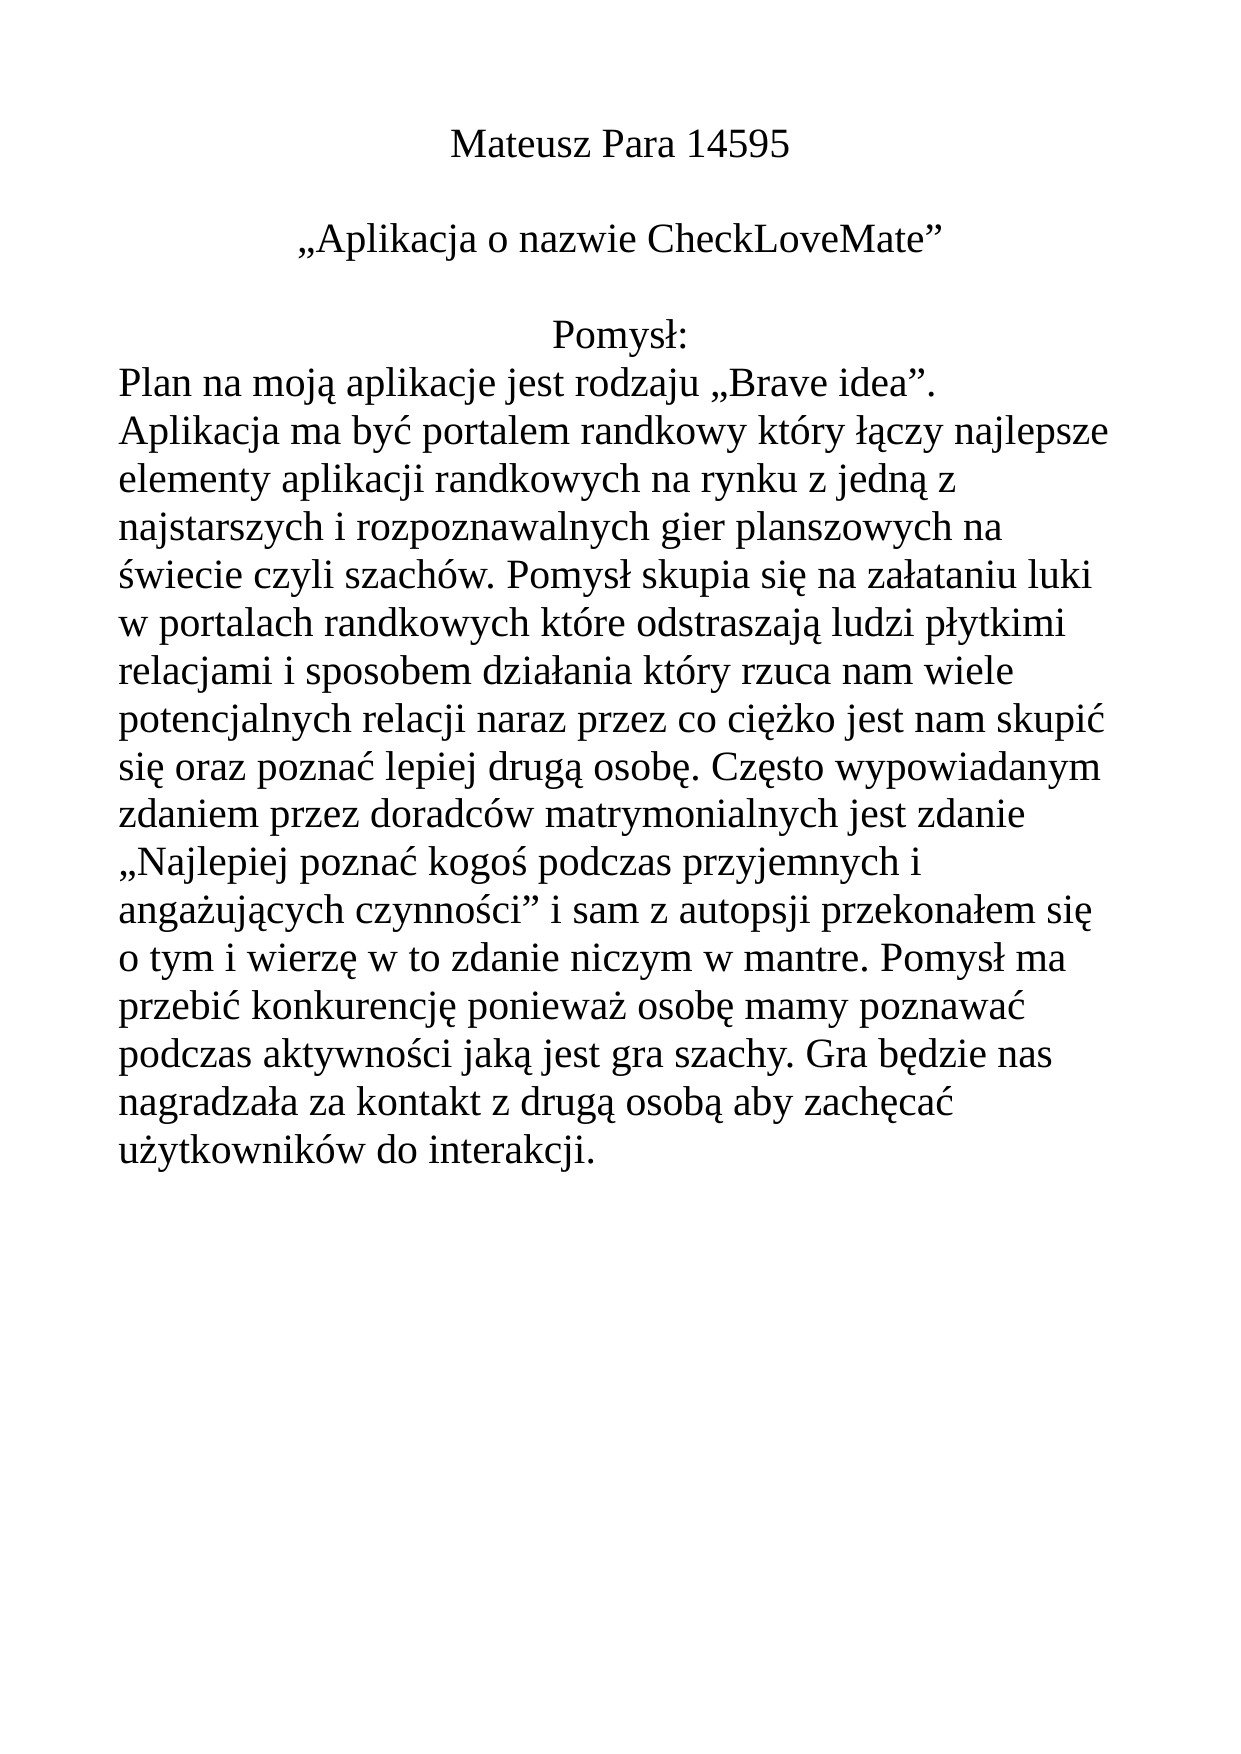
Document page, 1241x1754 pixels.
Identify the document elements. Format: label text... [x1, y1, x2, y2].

text Plan na moją aplikacje jest rodzaju „Brave idea”. [118, 358, 1122, 406]
text Pomysł: [118, 310, 1122, 358]
text Mateusz Para 14595 [118, 118, 1122, 166]
text „Aplikacja o nazwie CheckLoveMate” [118, 214, 1122, 262]
text Aplikacja ma być portalem randkowy który łączy najlepsze elementy aplikacji randkowych na rynku z jedną z najstarszych i rozpoznawalnych gier planszowych na świecie czyli szachów. Pomysł skupia się na załataniu luki w portalach randkowych które odstraszają ludzi płytkimi relacjami i sposobem działania który rzuca nam wiele potencjalnych relacji naraz przez co ciężko jest nam skupić się oraz poznać lepiej drugą osobę. Często wypowiadanym zdaniem przez doradców matrymonialnych jest zdanie „Najlepiej poznać kogoś podczas przyjemnych i angażujących czynności” i sam z autopsji przekonałem się o tym i wierzę w to zdanie niczym w mantre. Pomysł ma przebić konkurencję ponieważ osobę mamy poznawać podczas aktywności jaką jest gra szachy. Gra będzie nas nagradzała za kontakt z drugą osobą aby zachęcać użytkowników do interakcji. [118, 406, 1122, 1172]
